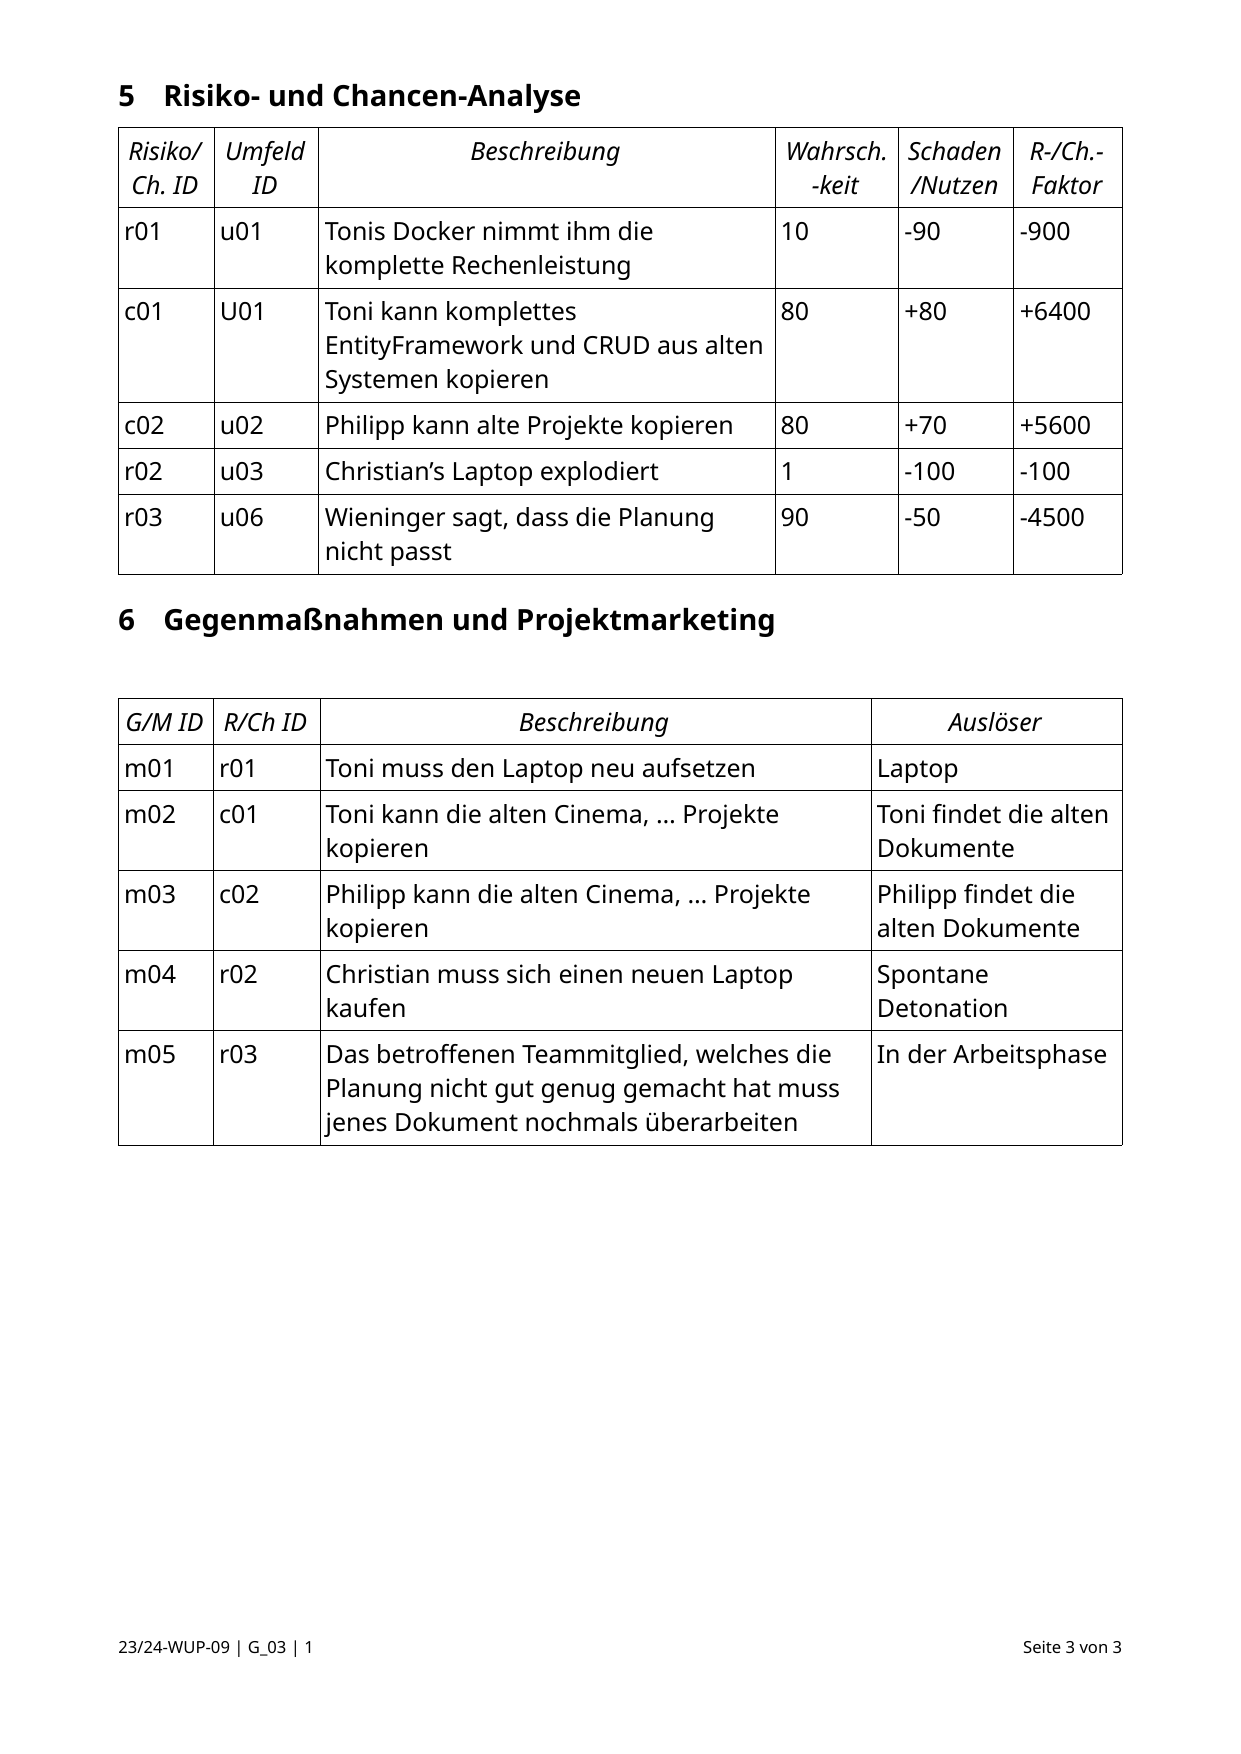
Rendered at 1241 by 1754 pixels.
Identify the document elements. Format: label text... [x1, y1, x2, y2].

table_cell 1 [776, 449, 898, 494]
table_cell r02 [119, 449, 214, 494]
table_cell m01 [119, 745, 213, 790]
table_header R/Ch ID [214, 699, 320, 744]
table_cell U01 [215, 289, 318, 402]
table_cell 90 [776, 495, 898, 574]
table_header R-/Ch.-Faktor [1014, 128, 1122, 207]
table_cell m04 [119, 951, 213, 1030]
table_cell In der Arbeitsphase [872, 1031, 1122, 1144]
table_cell Philipp kann die alten Cinema, … Projekte kopieren [321, 871, 871, 950]
table_cell 10 [776, 208, 898, 287]
table_cell Laptop [872, 745, 1122, 790]
table_header Beschreibung [321, 699, 871, 744]
table_cell u06 [215, 495, 318, 574]
table_cell -100 [1014, 449, 1122, 494]
table_cell Wieninger sagt, dass die Planung nicht passt [319, 495, 775, 574]
table_cell Toni muss den Laptop neu aufsetzen [321, 745, 871, 790]
table_cell r03 [119, 495, 214, 574]
table_cell r01 [214, 745, 320, 790]
table_cell Spontane Detonation [872, 951, 1122, 1030]
table_cell -4500 [1014, 495, 1122, 574]
table_cell r03 [214, 1031, 320, 1144]
table_cell +5600 [1014, 403, 1122, 448]
table_cell u01 [215, 208, 318, 287]
table_cell m02 [119, 791, 213, 870]
table_cell Toni kann die alten Cinema, … Projekte kopieren [321, 791, 871, 870]
table_header Wahrsch. -keit [776, 128, 898, 207]
table_cell Philipp findet die alten Dokumente [872, 871, 1122, 950]
table_header Beschreibung [319, 128, 775, 207]
table_cell Toni findet die alten Dokumente [872, 791, 1122, 870]
table_cell Christian’s Laptop explodiert [319, 449, 775, 494]
table_header Auslöser [872, 699, 1122, 744]
table_header Risiko/Ch. ID [119, 128, 214, 207]
table_cell 80 [776, 289, 898, 402]
table_cell m03 [119, 871, 213, 950]
table_cell Tonis Docker nimmt ihm die komplette Rechenleistung [319, 208, 775, 287]
table_cell Philipp kann alte Projekte kopieren [319, 403, 775, 448]
table_cell m05 [119, 1031, 213, 1144]
table_cell Christian muss sich einen neuen Laptop kaufen [321, 951, 871, 1030]
subtitle Risiko- und Chancen-Analyse [118, 75, 1122, 115]
table_cell Das betroffenen Teammitglied, welches die Planung nicht gut genug gemacht hat muss jenes Dokument nochmals überarbeiten [321, 1031, 871, 1144]
table_cell -100 [899, 449, 1013, 494]
table_cell -90 [899, 208, 1013, 287]
table_cell c01 [119, 289, 214, 402]
table_cell c02 [119, 403, 214, 448]
table_cell c01 [214, 791, 320, 870]
table_cell 80 [776, 403, 898, 448]
table_cell +6400 [1014, 289, 1122, 402]
table_cell u02 [215, 403, 318, 448]
table_header Umfeld ID [215, 128, 318, 207]
table_header G/M ID [119, 699, 213, 744]
table_cell u03 [215, 449, 318, 494]
table_cell -900 [1014, 208, 1122, 287]
subtitle Gegenmaßnahmen und Projektmarketing [118, 599, 1122, 639]
table_cell -50 [899, 495, 1013, 574]
table_cell r01 [119, 208, 214, 287]
table_cell Toni kann komplettes EntityFramework und CRUD aus alten Systemen kopieren [319, 289, 775, 402]
table_cell +70 [899, 403, 1013, 448]
table_cell r02 [214, 951, 320, 1030]
table_cell c02 [214, 871, 320, 950]
table_header Schaden/Nutzen [899, 128, 1013, 207]
table_cell +80 [899, 289, 1013, 402]
